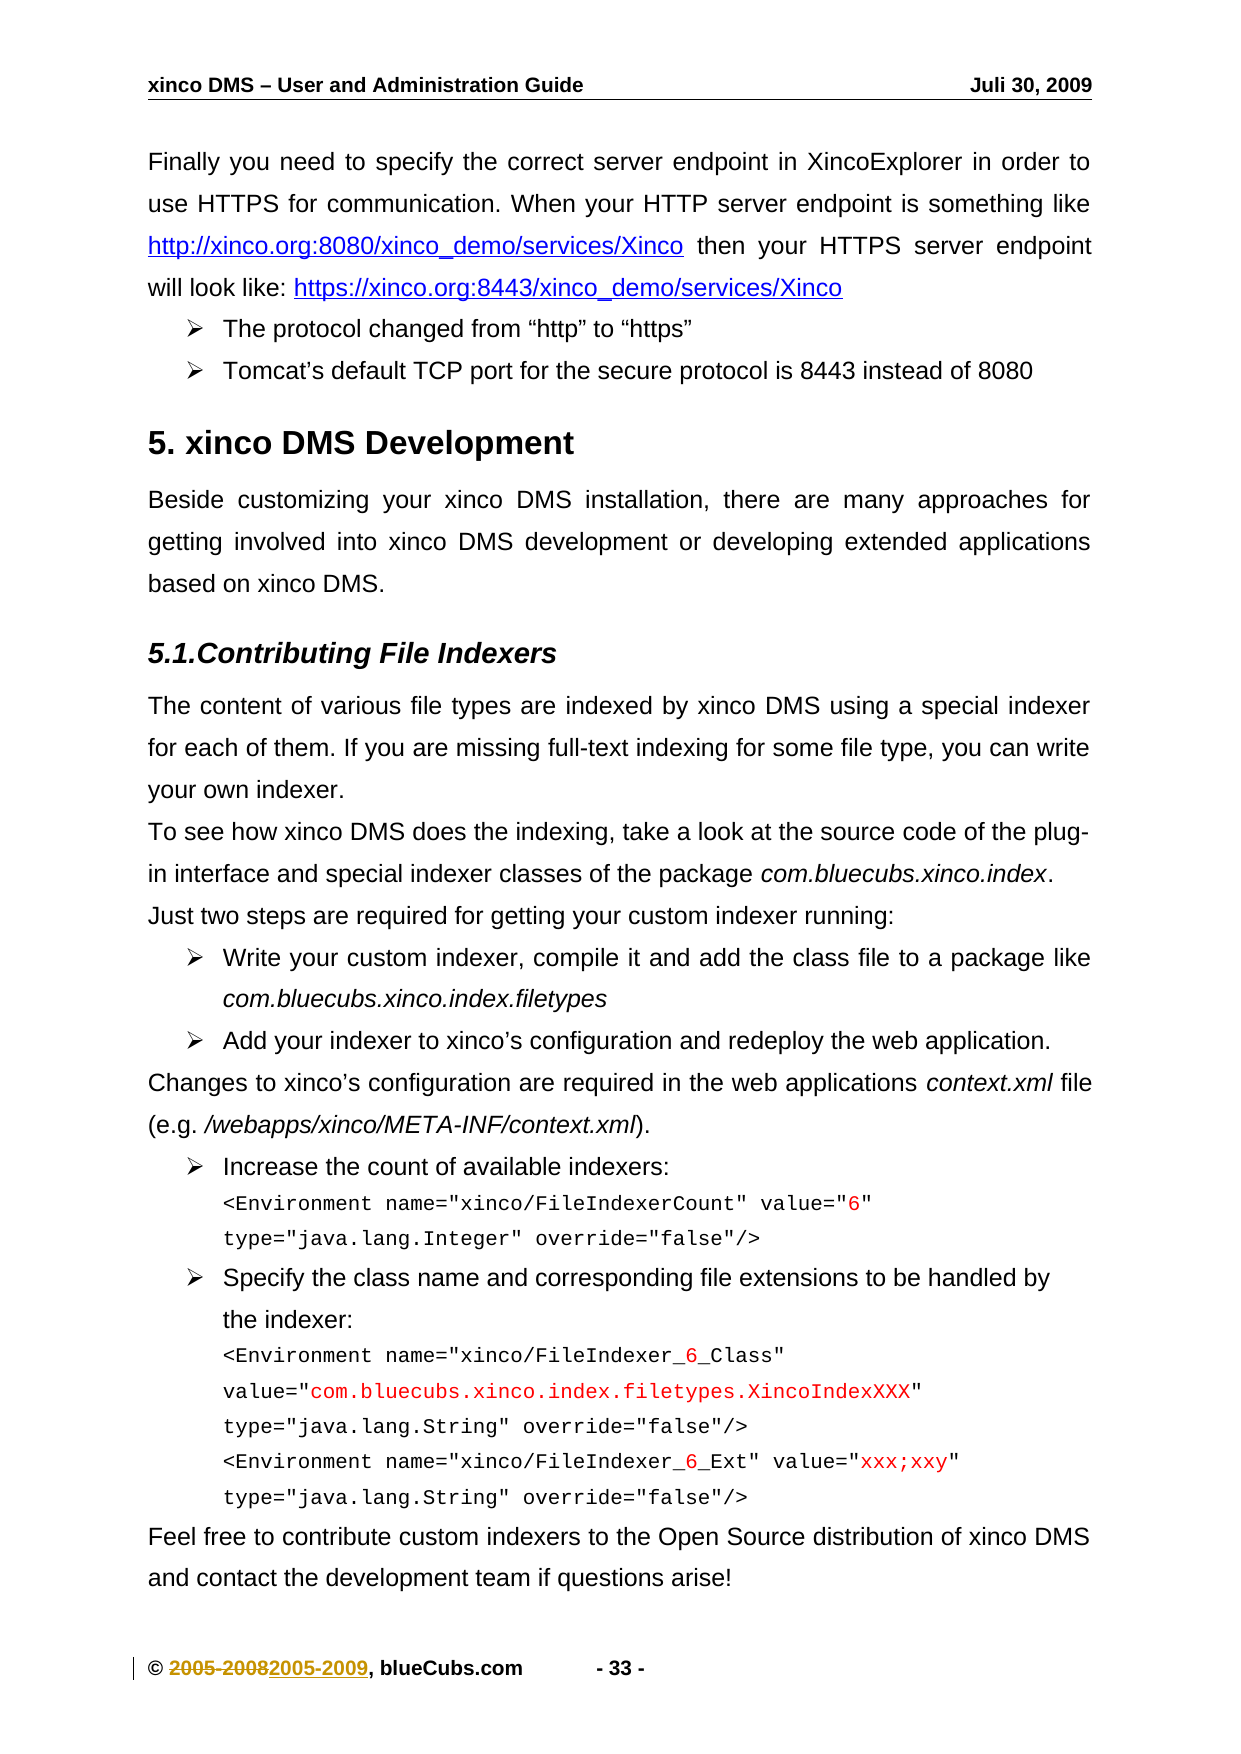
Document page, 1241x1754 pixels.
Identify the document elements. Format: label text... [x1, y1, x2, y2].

subtitle Contributing File Indexers [148, 637, 1092, 669]
text Changes to xinco’s configuration are required in the web applications context.xml file (e.g. /webapps/xinco/META-INF/context.xml). [148, 1069, 1092, 1139]
text To see how xinco DMS does the indexing, take a look at the source code of the plug-in interface and special indexer classes of the package com.bluecubs.xinco.index. [148, 818, 1092, 887]
subtitle xinco DMS Development [148, 424, 1092, 461]
list Add your indexer to xinco’s configuration and redeploy the web application. [185, 1027, 1092, 1055]
text Feel free to contribute custom indexers to the Open Source distribution of xinco DMS and contact the development team if questions arise! [148, 1522, 1092, 1592]
list Write your custom indexer, compile it and add the class file to a package like com.bluecubs.xinco.index.filetypes [185, 943, 1092, 1013]
list Increase the count of available indexers: <Environment name="xinco/FileIndexerCount" value="6" type="java.lang.Integer" override="false"/> [185, 1153, 1092, 1252]
list Specify the class name and corresponding file extensions to be handled by the indexer: <Environment name="xinco/FileIndexer_6_Class" value="com.bluecubs.xinco.index.filetypes.XincoIndexXXX" type="java.lang.String" override="false"/> <Environment name="xinco/FileIndexer_6_Ext" value="xxx;xxy" type="java.lang.String" override="false"/> [185, 1263, 1092, 1511]
text The content of various file types are indexed by xinco DMS using a special indexer for each of them. If you are missing full-text indexing for some file type, you can write your own indexer. [148, 692, 1092, 804]
text Finally you need to specify the correct server endpoint in XincoExplorer in order to use HTTPS for communication. When your HTTP server endpoint is something like http://xinco.org:8080/xinco_demo/services/Xinco then your HTTPS server endpoint will look like: https://xinco.org:8443/xinco_demo/services/Xinco [148, 148, 1092, 301]
list Tomcat’s default TCP port for the secure protocol is 8443 instead of 8080 [185, 357, 1092, 385]
text Beside customizing your xinco DMS installation, there are many approaches for getting involved into xinco DMS development or developing extended applications based on xinco DMS. [148, 486, 1092, 598]
text Just two steps are required for getting your custom indexer running: [148, 901, 1092, 929]
list The protocol changed from “http” to “https” [185, 315, 1092, 343]
